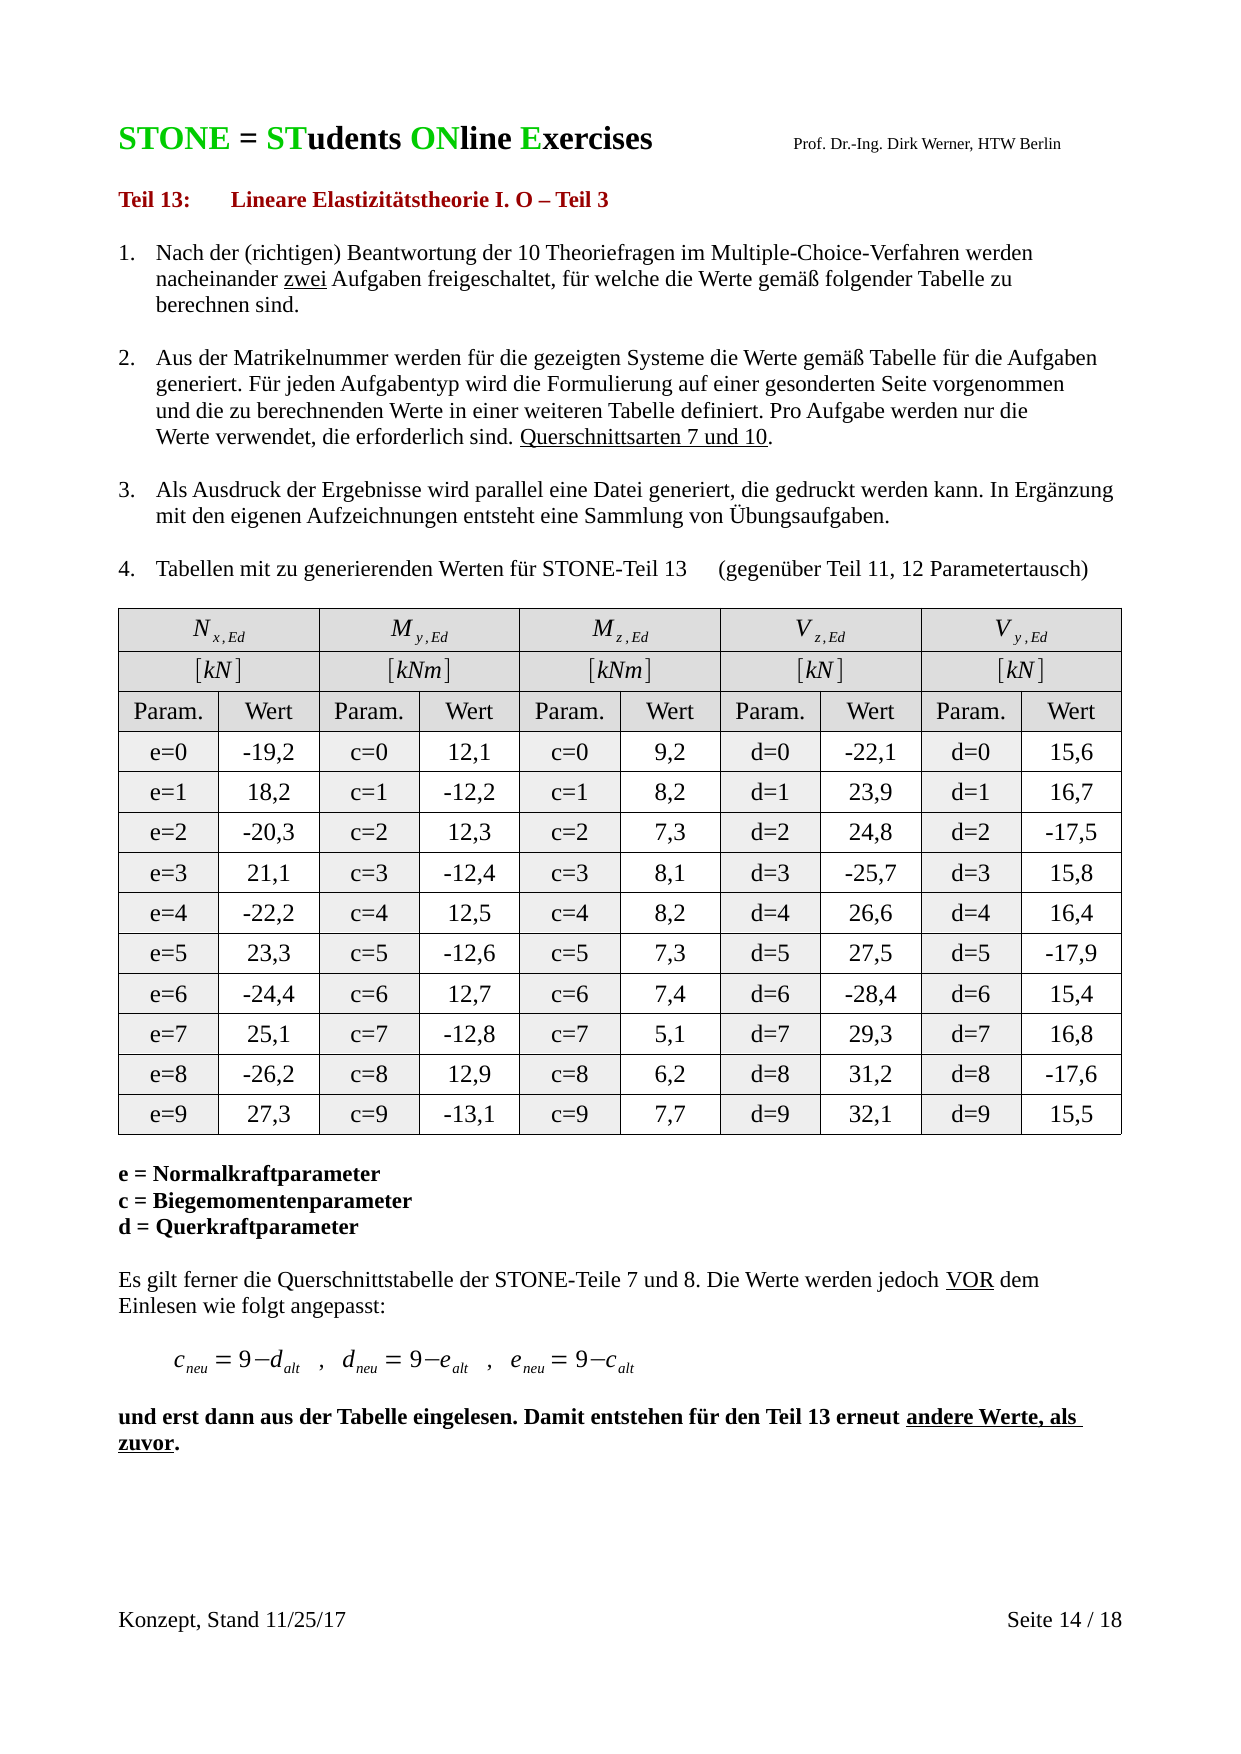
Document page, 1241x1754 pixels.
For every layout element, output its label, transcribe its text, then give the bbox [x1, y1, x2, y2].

table_cell d=2 [922, 813, 1021, 852]
table_cell 8,2 [621, 772, 720, 812]
table_cell c=8 [320, 1055, 419, 1094]
text mit den eigenen Aufzeichnungen entsteht eine Sammlung von Übungsaufgaben. [118, 502, 1122, 528]
table_cell 15,5 [1022, 1095, 1121, 1134]
table_cell 15,8 [1022, 853, 1121, 892]
table_cell 31,2 [821, 1055, 921, 1094]
table_cell d=0 [721, 732, 820, 771]
table_cell Param. [721, 692, 820, 731]
table_cell c=3 [520, 853, 620, 892]
table_cell -12,6 [420, 934, 519, 973]
text e = Normalkraftparameter [118, 1161, 1122, 1187]
table_cell e=9 [119, 1095, 218, 1134]
table_cell 6,2 [621, 1055, 720, 1094]
table_cell d=6 [922, 974, 1021, 1013]
table_cell c=0 [520, 732, 620, 771]
table_cell [520, 652, 720, 691]
table_cell c=4 [520, 893, 620, 932]
table_cell -24,4 [219, 974, 319, 1013]
table_cell -22,1 [821, 732, 921, 771]
text nacheinander zwei Aufgaben freigeschaltet, für welche die Werte gemäß folgender Tabelle zu [118, 265, 1122, 291]
table_cell 12,5 [420, 893, 519, 932]
table_cell d=9 [721, 1095, 820, 1134]
table_cell -20,3 [219, 813, 319, 852]
table_cell [922, 652, 1121, 691]
table_cell e=3 [119, 853, 218, 892]
table_cell e=5 [119, 934, 218, 973]
table_cell 8,2 [621, 893, 720, 932]
table_cell 16,7 [1022, 772, 1121, 812]
table_cell -25,7 [821, 853, 921, 892]
table_cell 7,3 [621, 813, 720, 852]
table_cell 27,3 [219, 1095, 319, 1134]
table_header [520, 609, 720, 651]
table_cell 26,6 [821, 893, 921, 932]
text und die zu berechnenden Werte in einer weiteren Tabelle definiert. Pro Aufgabe werden nur die [118, 397, 1122, 423]
table_cell d=1 [721, 772, 820, 812]
table_cell -19,2 [219, 732, 319, 771]
table_cell -22,2 [219, 893, 319, 932]
table_cell d=8 [721, 1055, 820, 1094]
table_cell c=4 [320, 893, 419, 932]
table_cell e=4 [119, 893, 218, 932]
table_cell [320, 652, 519, 691]
table_header [922, 609, 1121, 651]
text berechnen sind. [118, 291, 1122, 318]
table_cell 8,1 [621, 853, 720, 892]
table_cell 32,1 [821, 1095, 921, 1134]
text 1. Nach der (richtigen) Beantwortung der 10 Theoriefragen im Multiple-Choice-Verfahren werden [118, 239, 1122, 265]
text Teil 13: Lineare Elastizitätstheorie I. O – Teil 3 [118, 186, 1122, 212]
table_header [119, 609, 319, 651]
table_cell 18,2 [219, 772, 319, 812]
table_cell Wert [219, 692, 319, 731]
table_cell c=8 [520, 1055, 620, 1094]
table_cell d=5 [721, 934, 820, 973]
text 3. Als Ausdruck der Ergebnisse wird parallel eine Datei generiert, die gedruckt werden kann. In Ergänzung [118, 476, 1122, 502]
table_cell 25,1 [219, 1014, 319, 1053]
table_cell 12,9 [420, 1055, 519, 1094]
table_cell d=7 [922, 1014, 1021, 1053]
table_cell Param. [520, 692, 620, 731]
table_cell Param. [922, 692, 1021, 731]
table_cell -28,4 [821, 974, 921, 1013]
table_cell d=3 [721, 853, 820, 892]
table_cell c=2 [320, 813, 419, 852]
text und erst dann aus der Tabelle eingelesen. Damit entstehen für den Teil 13 erneut andere Werte, als zuvor. [118, 1403, 1122, 1456]
table_cell d=8 [922, 1055, 1021, 1094]
text c = Biegemomentenparameter [118, 1187, 1122, 1213]
table_cell d=5 [922, 934, 1021, 973]
table_cell c=3 [320, 853, 419, 892]
table_cell d=0 [922, 732, 1021, 771]
table_cell c=5 [520, 934, 620, 973]
table_cell Wert [821, 692, 921, 731]
table_cell e=7 [119, 1014, 218, 1053]
table_cell 9,2 [621, 732, 720, 771]
text generiert. Für jeden Aufgabentyp wird die Formulierung auf einer gesonderten Seite vorgenommen [118, 370, 1122, 397]
text 2. Aus der Matrikelnummer werden für die gezeigten Systeme die Werte gemäß Tabelle für die Aufgaben [118, 344, 1122, 370]
table_cell Wert [621, 692, 720, 731]
table_cell -12,2 [420, 772, 519, 812]
table_cell 12,7 [420, 974, 519, 1013]
table_cell 15,6 [1022, 732, 1121, 771]
table_cell c=9 [320, 1095, 419, 1134]
table_cell e=2 [119, 813, 218, 852]
table_cell 5,1 [621, 1014, 720, 1053]
table_cell -26,2 [219, 1055, 319, 1094]
table_cell d=1 [922, 772, 1021, 812]
table_cell d=6 [721, 974, 820, 1013]
table_cell c=7 [320, 1014, 419, 1053]
table_cell c=0 [320, 732, 419, 771]
table_cell Wert [1022, 692, 1121, 731]
table_cell -12,4 [420, 853, 519, 892]
table_cell -17,5 [1022, 813, 1121, 852]
table_cell e=6 [119, 974, 218, 1013]
table_cell [721, 652, 921, 691]
table_cell 12,1 [420, 732, 519, 771]
table_cell 7,4 [621, 974, 720, 1013]
table_cell -12,8 [420, 1014, 519, 1053]
text 4. Tabellen mit zu generierenden Werten für STONE-Teil 13 (gegenüber Teil 11, 12 Parametertausch) [118, 555, 1122, 581]
table_cell 16,4 [1022, 893, 1121, 932]
table_cell c=1 [320, 772, 419, 812]
table_cell d=4 [922, 893, 1021, 932]
text ,, [118, 1345, 1122, 1376]
table_header [721, 609, 921, 651]
table_cell -17,9 [1022, 934, 1121, 973]
table_cell Param. [119, 692, 218, 731]
table_cell 24,8 [821, 813, 921, 852]
table_cell d=2 [721, 813, 820, 852]
table_cell 16,8 [1022, 1014, 1121, 1053]
table_cell c=9 [520, 1095, 620, 1134]
table_cell e=8 [119, 1055, 218, 1094]
table_cell c=1 [520, 772, 620, 812]
table_cell 21,1 [219, 853, 319, 892]
table_cell 12,3 [420, 813, 519, 852]
table_cell d=3 [922, 853, 1021, 892]
text d = Querkraftparameter [118, 1213, 1122, 1239]
table_cell -17,6 [1022, 1055, 1121, 1094]
table_cell d=9 [922, 1095, 1021, 1134]
table_cell 7,3 [621, 934, 720, 973]
table_header [320, 609, 519, 651]
table_cell d=4 [721, 893, 820, 932]
table_cell [119, 652, 319, 691]
text Es gilt ferner die Querschnittstabelle der STONE-Teile 7 und 8. Die Werte werden jedoch VOR dem Einlesen wie folgt angepasst: [118, 1266, 1122, 1319]
text Werte verwendet, die erforderlich sind. Querschnittsarten 7 und 10. [118, 423, 1122, 449]
table_cell c=7 [520, 1014, 620, 1053]
table_cell 29,3 [821, 1014, 921, 1053]
table_cell 7,7 [621, 1095, 720, 1134]
table_cell c=6 [320, 974, 419, 1013]
table_cell c=2 [520, 813, 620, 852]
table_cell 15,4 [1022, 974, 1121, 1013]
table_cell 23,3 [219, 934, 319, 973]
table_cell 27,5 [821, 934, 921, 973]
table_cell -13,1 [420, 1095, 519, 1134]
table_cell d=7 [721, 1014, 820, 1053]
table_cell Param. [320, 692, 419, 731]
table_cell e=1 [119, 772, 218, 812]
table_cell c=5 [320, 934, 419, 973]
table_cell 23,9 [821, 772, 921, 812]
table_cell e=0 [119, 732, 218, 771]
table_cell c=6 [520, 974, 620, 1013]
table_cell Wert [420, 692, 519, 731]
